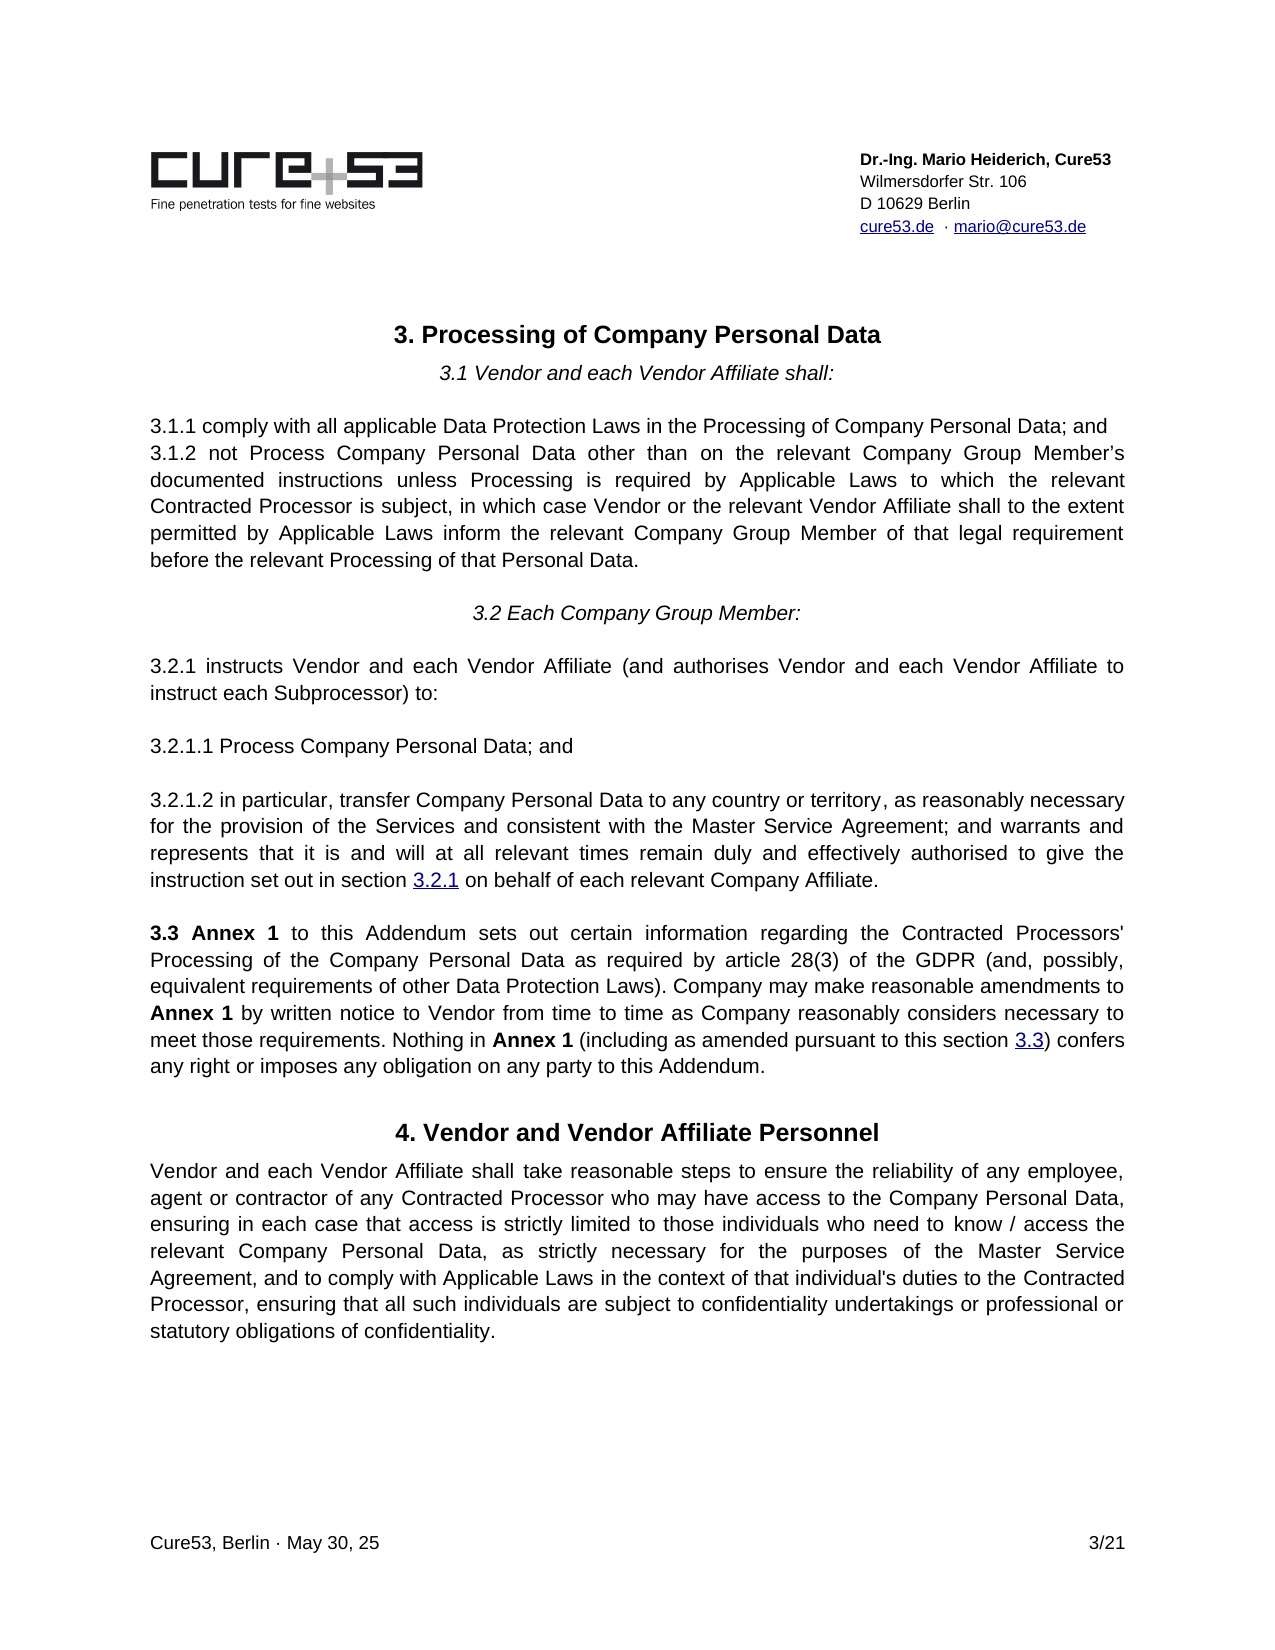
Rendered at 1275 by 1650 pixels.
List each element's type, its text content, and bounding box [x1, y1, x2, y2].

text 3.2.1.2 in particular, transfer Company Personal Data to any country or territory, as reasonably necessary for the provision of the Services and consistent with the Master Service Agreement; and warrants and represents that it is and will at all relevant times remain duly and effectively authorised to give the instruction set out in section 3.2.1 on behalf of each relevant Company Affiliate. [150, 788, 1125, 891]
subtitle 4. Vendor and Vendor Affiliate Personnel [150, 1119, 1125, 1147]
text 3.2 Each Company Group Member: [150, 602, 1125, 625]
text 3.3 Annex 1 to this Addendum sets out certain information regarding the Contracted Processors' Processing of the Company Personal Data as required by article 28(3) of the GDPR (and, possibly, equivalent requirements of other Data Protection Laws). Company may make reasonable amendments to Annex 1 by written notice to Vendor from time to time as Company reasonably considers necessary to meet those requirements. Nothing in Annex 1 (including as amended pursuant to this section 3.3) confers any right or imposes any obligation on any party to this Addendum. [150, 922, 1125, 1078]
text 3.1.2 not Process Company Personal Data other than on the relevant Company Group Member’s documented instructions unless Processing is required by Applicable Laws to which the relevant Contracted Processor is subject, in which case Vendor or the relevant Vendor Affiliate shall to the extent permitted by Applicable Laws inform the relevant Company Group Member of that legal requirement before the relevant Processing of that Personal Data. [150, 442, 1125, 571]
subtitle 3. Processing of Company Personal Data [150, 321, 1125, 349]
text 3.1.1 comply with all applicable Data Protection Laws in the Processing of Company Personal Data; and [150, 415, 1125, 438]
text 3.2.1 instructs Vendor and each Vendor Affiliate (and authorises Vendor and each Vendor Affiliate to instruct each Subprocessor) to: [150, 655, 1125, 705]
text 3.2.1.1 Process Company Personal Data; and [150, 735, 1125, 758]
picture [150, 151, 423, 212]
text 3.1 Vendor and each Vendor Affiliate shall: [150, 362, 1125, 385]
text Vendor and each Vendor Affiliate shall take reasonable steps to ensure the reliability of any employee, agent or contractor of any Contracted Processor who may have access to the Company Personal Data, ensuring in each case that access is strictly limited to those individuals who need to know / access the relevant Company Personal Data, as strictly necessary for the purposes of the Master Service Agreement, and to comply with Applicable Laws in the context of that individual's duties to the Contracted Processor, ensuring that all such individuals are subject to confidentiality undertakings or professional or statutory obligations of confidentiality. [150, 1159, 1125, 1343]
